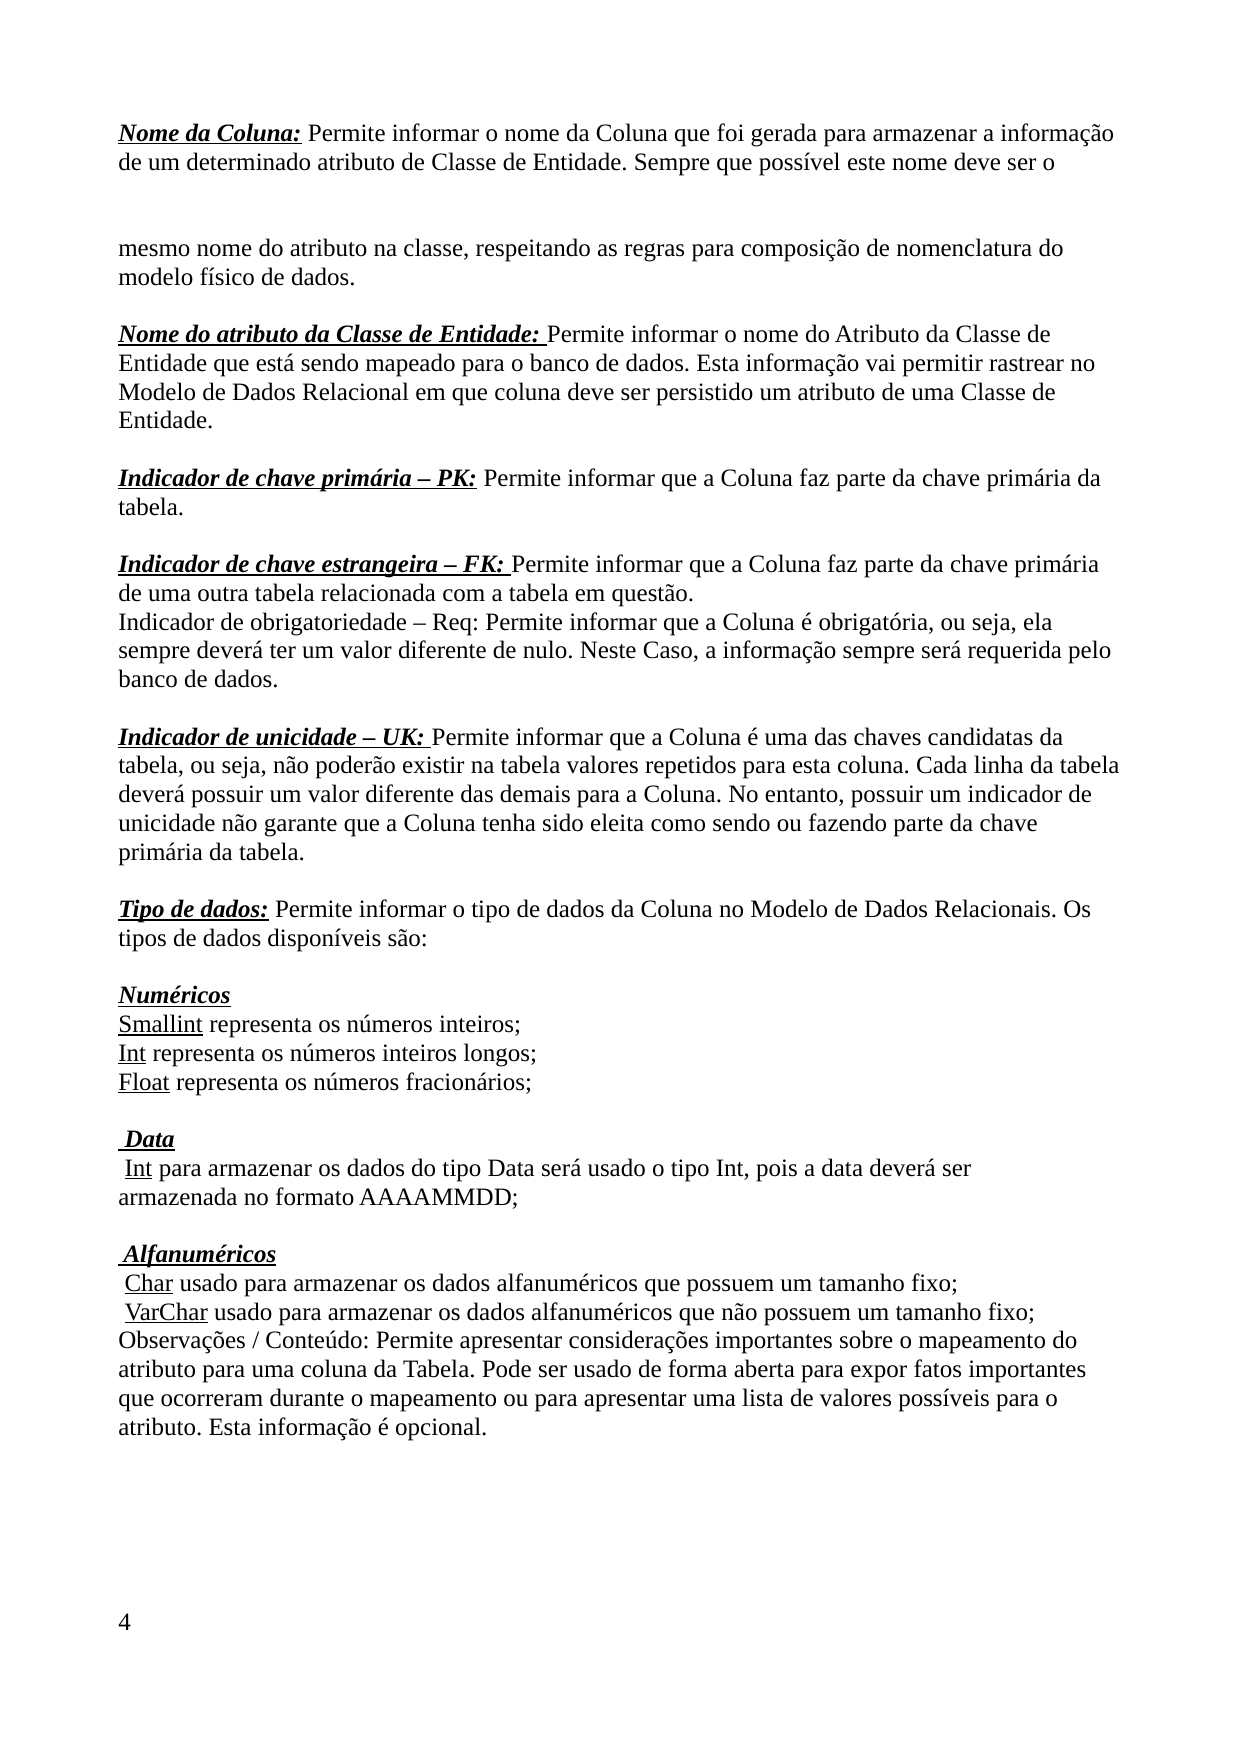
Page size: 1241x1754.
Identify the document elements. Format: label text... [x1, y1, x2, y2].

text Observações / Conteúdo: Permite apresentar considerações importantes sobre o mapeamento do [118, 1326, 1123, 1354]
text VarChar usado para armazenar os dados alfanuméricos que não possuem um tamanho fixo; [118, 1297, 1123, 1326]
text armazenada no formato AAAAMMDD; [118, 1182, 1123, 1211]
text Indicador de obrigatoriedade – Req: Permite informar que a Coluna é obrigatória, ou seja, ela sempre deverá ter um valor diferente de nulo. Neste Caso, a informação sempre será requerida pelo banco de dados. [118, 607, 1123, 693]
text Smallint representa os números inteiros; [118, 1009, 1123, 1038]
text Int para armazenar os dados do tipo Data será usado o tipo Int, pois a data deverá ser [118, 1153, 1123, 1182]
text Indicador de unicidade – UK: Permite informar que a Coluna é uma das chaves candidatas da tabela, ou seja, não poderão existir na tabela valores repetidos para esta coluna. Cada linha da tabela deverá possuir um valor diferente das demais para a Coluna. No entanto, possuir um indicador de unicidade não garante que a Coluna tenha sido eleita como sendo ou fazendo parte da chave primária da tabela. [118, 722, 1123, 866]
text Indicador de chave estrangeira – FK: Permite informar que a Coluna faz parte da chave primária de uma outra tabela relacionada com a tabela em questão. [118, 549, 1123, 607]
text Nome da Coluna: Permite informar o nome da Coluna que foi gerada para armazenar a informação de um determinado atributo de Classe de Entidade. Sempre que possível este nome deve ser o [118, 118, 1123, 176]
text Alfanuméricos [118, 1239, 1123, 1268]
text Nome do atributo da Classe de Entidade: Permite informar o nome do Atributo da Classe de Entidade que está sendo mapeado para o banco de dados. Esta informação vai permitir rastrear no Modelo de Dados Relacional em que coluna deve ser persistido um atributo de uma Classe de Entidade. [118, 319, 1123, 434]
text mesmo nome do atributo na classe, respeitando as regras para composição de nomenclatura do modelo físico de dados. [118, 233, 1123, 291]
text Indicador de chave primária – PK: Permite informar que a Coluna faz parte da chave primária da tabela. [118, 463, 1123, 521]
text Float representa os números fracionários; [118, 1067, 1123, 1096]
text Numéricos [118, 981, 1123, 1009]
text Data [118, 1124, 1123, 1153]
text atributo para uma coluna da Tabela. Pode ser usado de forma aberta para expor fatos importantes que ocorreram durante o mapeamento ou para apresentar uma lista de valores possíveis para o atributo. Esta informação é opcional. [118, 1354, 1123, 1441]
text Tipo de dados: Permite informar o tipo de dados da Coluna no Modelo de Dados Relacionais. Os tipos de dados disponíveis são: [118, 894, 1123, 952]
text Int representa os números inteiros longos; [118, 1038, 1123, 1067]
text Char usado para armazenar os dados alfanuméricos que possuem um tamanho fixo; [118, 1268, 1123, 1297]
